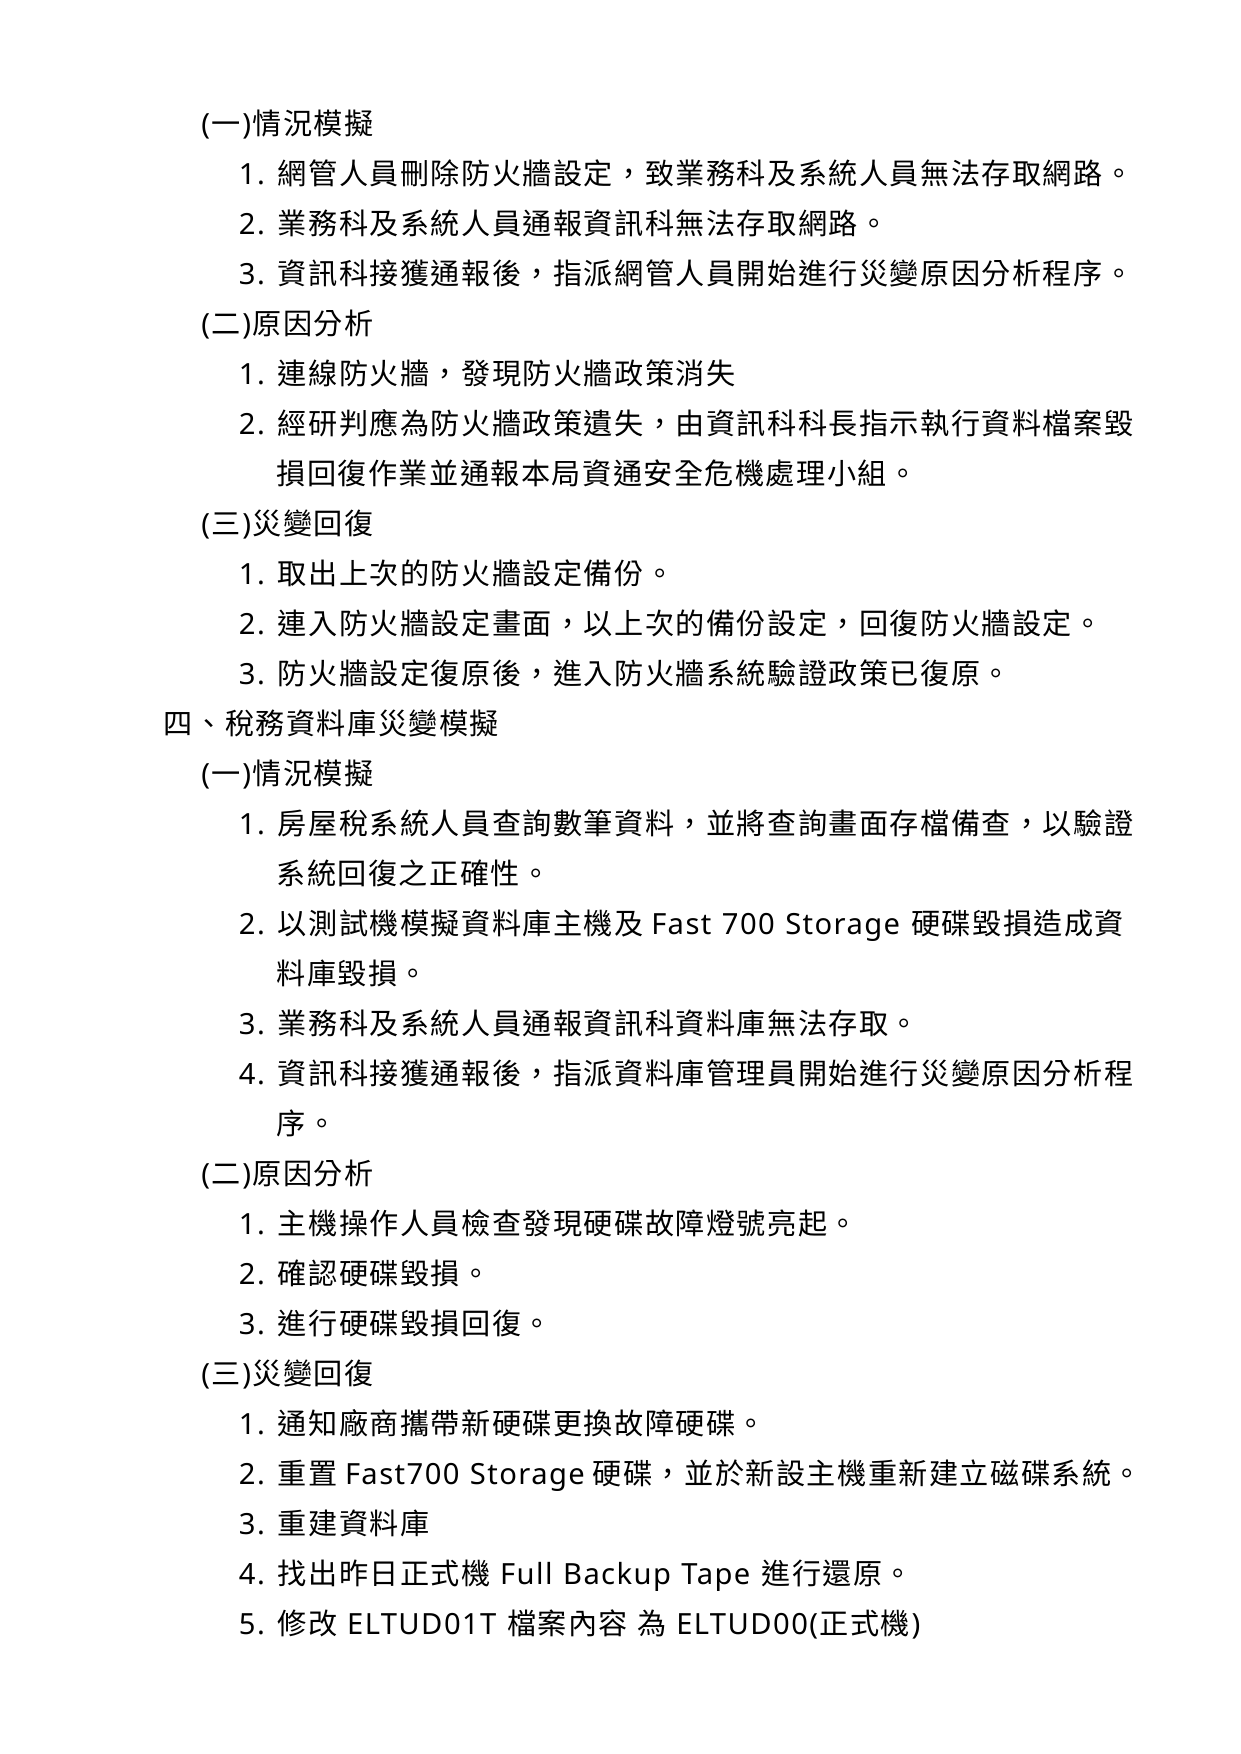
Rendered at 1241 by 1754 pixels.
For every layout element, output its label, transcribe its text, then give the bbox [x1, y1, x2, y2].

list 情況模擬 [201, 94, 1151, 144]
list 業務科及系統人員通報資訊科無法存取網路。 [239, 194, 1151, 244]
list 確認硬碟毀損。 [239, 1244, 1151, 1294]
list 資訊科接獲通報後，指派網管人員開始進行災變原因分析程序。 [239, 244, 1151, 294]
list 連線防火牆，發現防火牆政策消失 [239, 344, 1151, 394]
list 災變回復 [201, 494, 1151, 544]
list 房屋稅系統人員查詢數筆資料，並將查詢畫面存檔備查，以驗證系統回復之正確性。 [239, 794, 1151, 894]
list 業務科及系統人員通報資訊科資料庫無法存取。 [239, 994, 1151, 1044]
list 情況模擬 [201, 744, 1151, 794]
list 稅務資料庫災變模擬 [164, 694, 1151, 744]
list 修改 ELTUD01T 檔案內容 為 ELTUD00(正式機) [239, 1594, 1151, 1644]
list 連入防火牆設定畫面，以上次的備份設定，回復防火牆設定。 [239, 594, 1151, 644]
list 找出昨日正式機 Full Backup Tape 進行還原。 [239, 1544, 1151, 1594]
list 取出上次的防火牆設定備份。 [239, 544, 1151, 594]
list 原因分析 [201, 1144, 1151, 1194]
list 經研判應為防火牆政策遺失，由資訊科科長指示執行資料檔案毀損回復作業並通報本局資通安全危機處理小組。 [239, 394, 1151, 494]
list 主機操作人員檢查發現硬碟故障燈號亮起。 [239, 1194, 1151, 1244]
list 以測試機模擬資料庫主機及Fast 700 Storage 硬碟毀損造成資料庫毀損。 [239, 894, 1151, 994]
list 網管人員刪除防火牆設定，致業務科及系統人員無法存取網路。 [239, 144, 1151, 194]
list 進行硬碟毀損回復。 [239, 1294, 1151, 1344]
list 災變回復 [201, 1344, 1151, 1394]
list 防火牆設定復原後，進入防火牆系統驗證政策已復原。 [239, 644, 1151, 694]
list 原因分析 [201, 294, 1151, 344]
list 重置Fast700 Storage硬碟，並於新設主機重新建立磁碟系統。 [239, 1444, 1151, 1494]
list 通知廠商攜帶新硬碟更換故障硬碟。 [239, 1394, 1151, 1444]
list 資訊科接獲通報後，指派資料庫管理員開始進行災變原因分析程序。 [239, 1044, 1151, 1144]
list 重建資料庫 [239, 1494, 1151, 1544]
